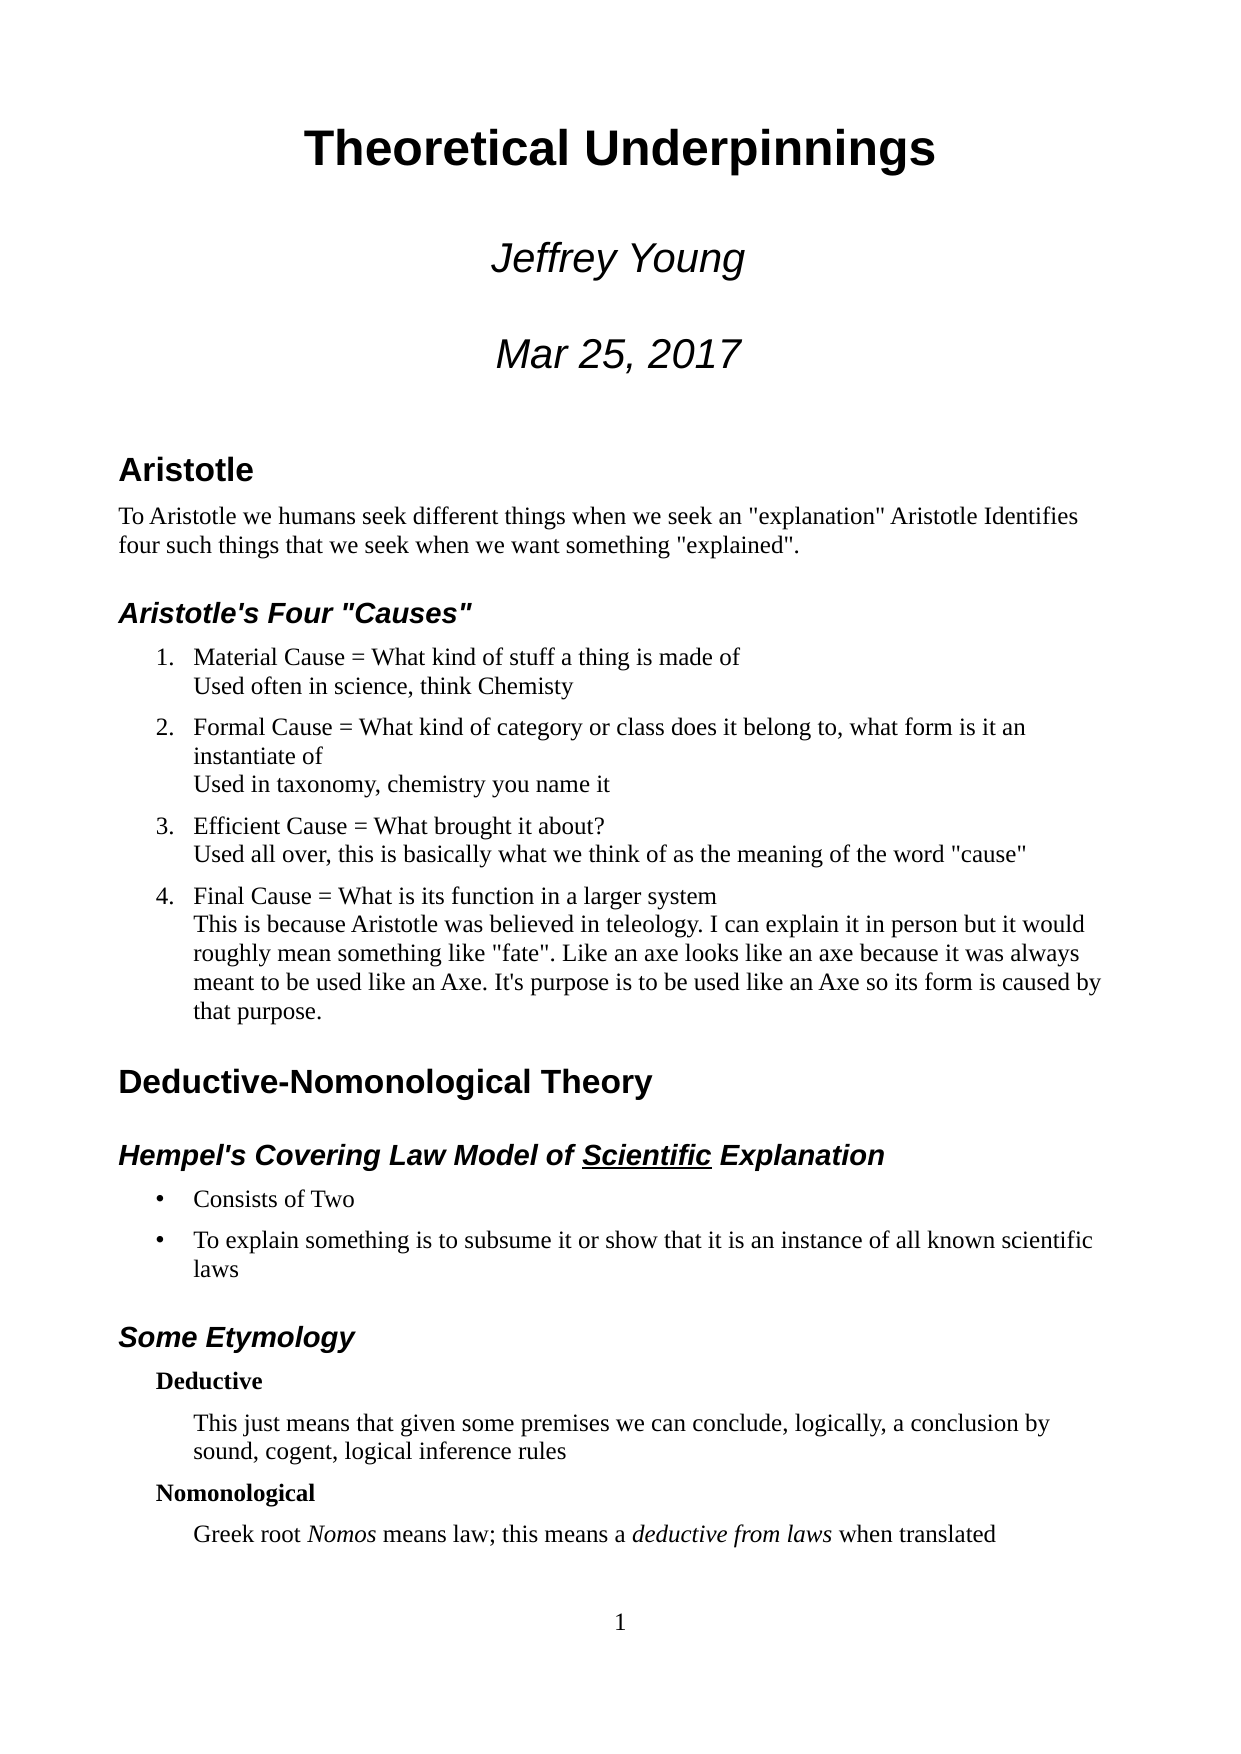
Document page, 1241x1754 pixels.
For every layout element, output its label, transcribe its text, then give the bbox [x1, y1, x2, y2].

list This just means that given some premises we can conclude, logically, a conclusion by sound, cogent, logical inference rules [118, 1408, 1122, 1465]
title Theoretical Underpinnings [118, 118, 1122, 176]
list To explain something is to subsume it or show that it is an instance of all known scientific laws [156, 1225, 1122, 1283]
subtitle Some Etymology [118, 1320, 1122, 1354]
subtitle Hempel's Covering Law Model of Scientific Explanation [118, 1138, 1122, 1172]
list Nomonological [118, 1478, 1122, 1506]
list Formal Cause = What kind of category or class does it belong to, what form is it an instantiate of Used in taxonomy, chemistry you name it [156, 712, 1122, 798]
subtitle Aristotle's Four "Causes" [118, 596, 1122, 629]
list Final Cause = What is its function in a larger system This is because Aristotle was believed in teleology. I can explain it in person but it would roughly mean something like "fate". Like an axe looks like an axe because it was always meant to be used like an Axe. It's purpose is to be used like an Axe so its form is caused by that purpose. [156, 881, 1122, 1024]
subtitle Aristotle [118, 450, 1122, 488]
list Consists of Two [156, 1184, 1122, 1213]
subtitle Mar 25, 2017 [118, 329, 1122, 377]
list Material Cause = What kind of stuff a thing is made of Used often in science, think Chemisty [156, 642, 1122, 699]
list Efficient Cause = What brought it about? Used all over, this is basically what we think of as the meaning of the word "cause" [156, 811, 1122, 868]
text To Aristotle we humans seek different things when we seek an "explanation" Aristotle Identifies four such things that we seek when we want something "explained". [118, 501, 1122, 558]
subtitle Jeffrey Young [118, 233, 1122, 281]
list Deductive [118, 1366, 1122, 1395]
list Greek root Nomos means law; this means a deductive from laws when translated [118, 1519, 1122, 1548]
subtitle Deductive-Nomonological Theory [118, 1062, 1122, 1101]
